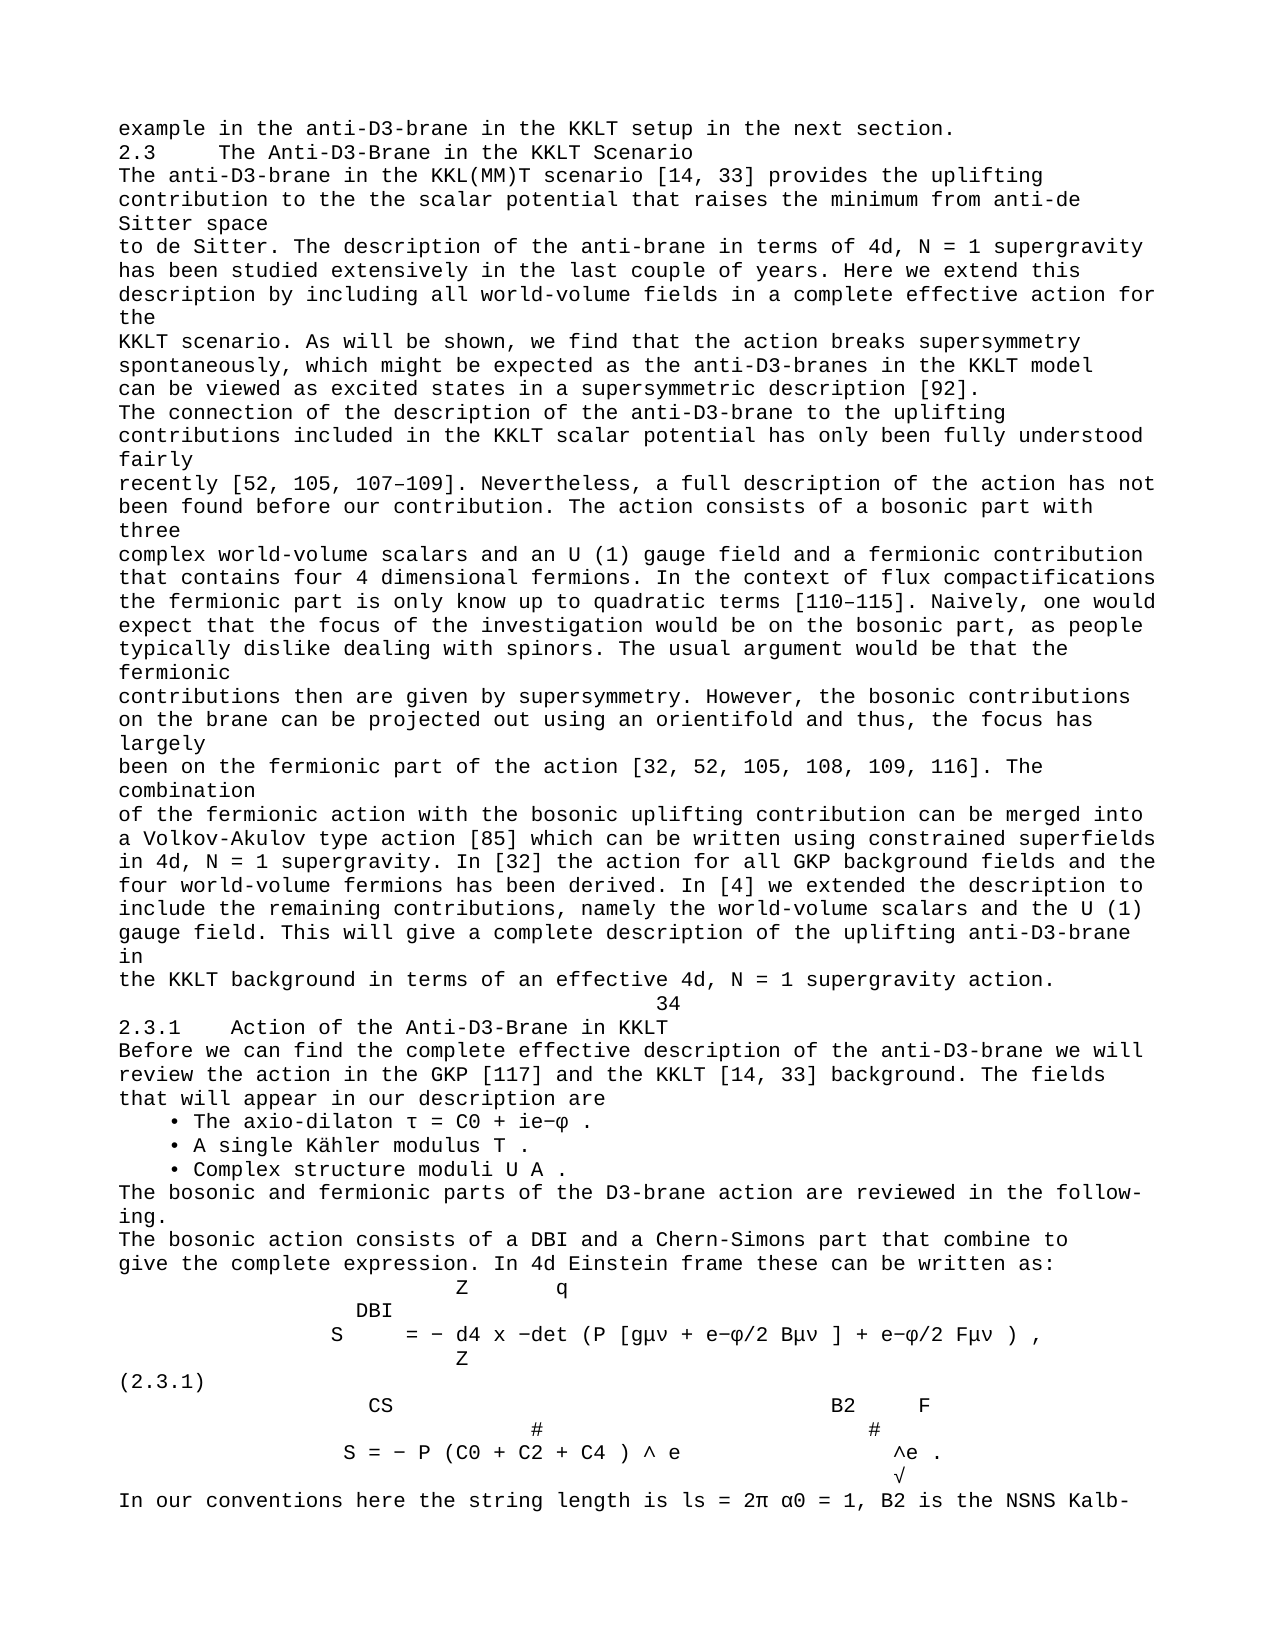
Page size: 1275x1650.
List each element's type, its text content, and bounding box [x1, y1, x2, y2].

text 2.3 The Anti-D3-Brane in the KKLT Scenario [118, 142, 1157, 165]
text S = − P (C0 + C2 + C4 ) ∧ e ∧e . [118, 1442, 1157, 1466]
text Before we can find the complete effective description of the anti-D3-brane we will [118, 1040, 1157, 1064]
text The anti-D3-brane in the KKL(MM)T scenario [14, 33] provides the uplifting contribution to the the scalar potential that raises the minimum from anti-de Sitter space [118, 165, 1157, 236]
text contributions then are given by supersymmetry. However, the bosonic contributions [118, 686, 1157, 709]
text been on the fermionic part of the action [32, 52, 105, 108, 109, 116]. The combination [118, 757, 1157, 804]
text In our conventions here the string length is ls = 2π α0 = 1, B2 is the NSNS Kalb- [118, 1489, 1157, 1513]
text • A single Kähler modulus T . [118, 1135, 1157, 1158]
text DBI [118, 1300, 1157, 1324]
text been found before our contribution. The action consists of a bosonic part with three [118, 496, 1157, 544]
text the fermionic part is only know up to quadratic terms [110–115]. Naively, one would [118, 591, 1157, 615]
text 34 [118, 993, 1157, 1017]
text a Volkov-Akulov type action [85] which can be written using constrained superfields [118, 827, 1157, 851]
text Z (2.3.1) [118, 1348, 1157, 1395]
text # # [118, 1419, 1157, 1442]
text on the brane can be projected out using an orientifold and thus, the focus has largely [118, 709, 1157, 757]
text ing. [118, 1206, 1157, 1229]
text to de Sitter. The description of the anti-brane in terms of 4d, N = 1 supergravity [118, 236, 1157, 260]
text example in the anti-D3-brane in the KKLT setup in the next section. [118, 118, 1157, 142]
text of the fermionic action with the bosonic uplifting contribution can be merged into [118, 804, 1157, 827]
text complex world-volume scalars and an U (1) gauge field and a fermionic contribution [118, 544, 1157, 567]
text gauge field. This will give a complete description of the uplifting anti-D3-brane in [118, 922, 1157, 969]
text CS B2 F [118, 1395, 1157, 1419]
text • Complex structure moduli U A . [118, 1158, 1157, 1182]
text The bosonic action consists of a DBI and a Chern-Simons part that combine to [118, 1229, 1157, 1253]
text The connection of the description of the anti-D3-brane to the uplifting contributions included in the KKLT scalar potential has only been fully understood fairly [118, 402, 1157, 473]
text include the remaining contributions, namely the world-volume scalars and the U (1) [118, 898, 1157, 922]
text give the complete expression. In 4d Einstein frame these can be written as: [118, 1253, 1157, 1277]
text S = − d4 x −det (P [gμν + e−φ/2 Bμν ] + e−φ/2 Fμν ) , [118, 1324, 1157, 1348]
text spontaneously, which might be expected as the anti-D3-branes in the KKLT model [118, 354, 1157, 378]
text KKLT scenario. As will be shown, we find that the action breaks supersymmetry [118, 331, 1157, 354]
text four world-volume fermions has been derived. In [4] we extended the description to [118, 875, 1157, 898]
text The bosonic and fermionic parts of the D3-brane action are reviewed in the follow- [118, 1182, 1157, 1206]
text review the action in the GKP [117] and the KKLT [14, 33] background. The fields [118, 1064, 1157, 1088]
text recently [52, 105, 107–109]. Nevertheless, a full description of the action has not [118, 473, 1157, 496]
text the KKLT background in terms of an effective 4d, N = 1 supergravity action. [118, 969, 1157, 993]
text that contains four 4 dimensional fermions. In the context of flux compactifications [118, 567, 1157, 591]
text has been studied extensively in the last couple of years. Here we extend this description by including all world-volume fields in a complete effective action for the [118, 260, 1157, 331]
text in 4d, N = 1 supergravity. In [32] the action for all GKP background fields and the [118, 851, 1157, 875]
text √ [118, 1466, 1157, 1489]
text that will appear in our description are [118, 1088, 1157, 1111]
text • The axio-dilaton τ = C0 + ie−φ . [118, 1111, 1157, 1135]
text Z q [118, 1277, 1157, 1300]
text can be viewed as excited states in a supersymmetric description [92]. [118, 378, 1157, 402]
text expect that the focus of the investigation would be on the bosonic part, as people typically dislike dealing with spinors. The usual argument would be that the fermionic [118, 615, 1157, 686]
text 2.3.1 Action of the Anti-D3-Brane in KKLT [118, 1017, 1157, 1040]
